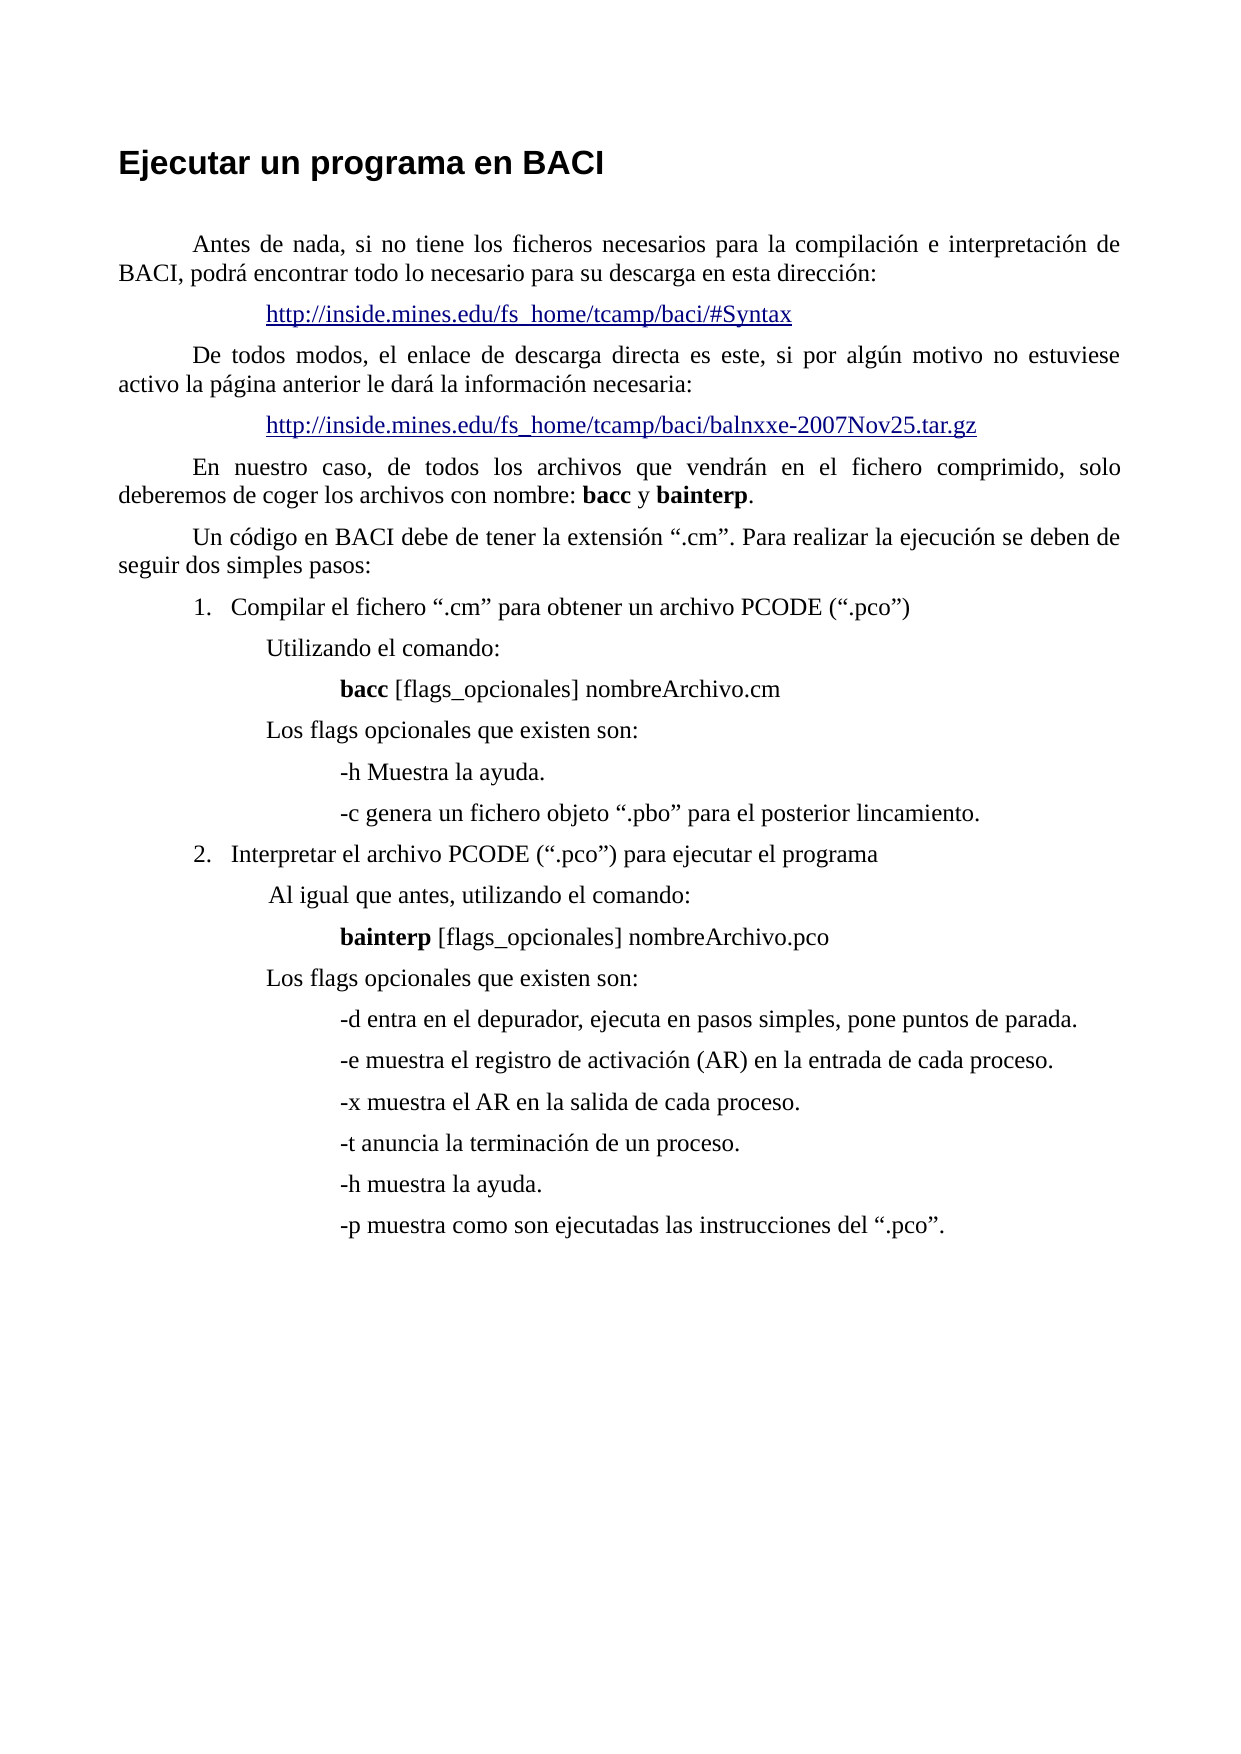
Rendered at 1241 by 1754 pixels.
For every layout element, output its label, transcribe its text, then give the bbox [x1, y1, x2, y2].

text -e muestra el registro de activación (AR) en la entrada de cada proceso. [118, 1046, 1122, 1074]
text De todos modos, el enlace de descarga directa es este, si por algún motivo no estuviese activo la página anterior le dará la información necesaria: [118, 341, 1122, 398]
text -h muestra la ayuda. [118, 1169, 1122, 1198]
text -p muestra como son ejecutadas las instrucciones del “.pco”. [118, 1211, 1122, 1239]
text Los flags opcionales que existen son: [118, 963, 1122, 992]
subtitle Ejecutar un programa en BACI [118, 143, 1122, 182]
text -h Muestra la ayuda. [118, 757, 1122, 786]
list Al igual que antes, utilizando el comando: [231, 881, 1122, 909]
text -c genera un fichero objeto “.pbo” para el posterior lincamiento. [118, 798, 1122, 827]
text -t anuncia la terminación de un proceso. [118, 1128, 1122, 1157]
text bainterp [flags_opcionales] nombreArchivo.pco [118, 922, 1122, 951]
text http://inside.mines.edu/fs_home/tcamp/baci/balnxxe-2007Nov25.tar.gz [266, 411, 1122, 439]
text Antes de nada, si no tiene los ficheros necesarios para la compilación e interpretación de BACI, podrá encontrar todo lo necesario para su descarga en esta dirección: [118, 229, 1122, 287]
text Un código en BACI debe de tener la extensión “.cm”. Para realizar la ejecución se deben de seguir dos simples pasos: [118, 522, 1122, 579]
text -d entra en el depurador, ejecuta en pasos simples, pone puntos de parada. [118, 1004, 1122, 1033]
text bacc [flags_opcionales] nombreArchivo.cm [118, 674, 1122, 703]
list Compilar el fichero “.cm” para obtener un archivo PCODE (“.pco”) [193, 592, 1122, 621]
text Los flags opcionales que existen son: [118, 716, 1122, 744]
text -x muestra el AR en la salida de cada proceso. [118, 1087, 1122, 1116]
text Utilizando el comando: [118, 633, 1122, 662]
list Interpretar el archivo PCODE (“.pco”) para ejecutar el programa [193, 839, 1122, 868]
text En nuestro caso, de todos los archivos que vendrán en el fichero comprimido, solo deberemos de coger los archivos con nombre: bacc y bainterp. [118, 452, 1122, 509]
text http://inside.mines.edu/fs_home/tcamp/baci/#Syntax [266, 299, 1122, 328]
